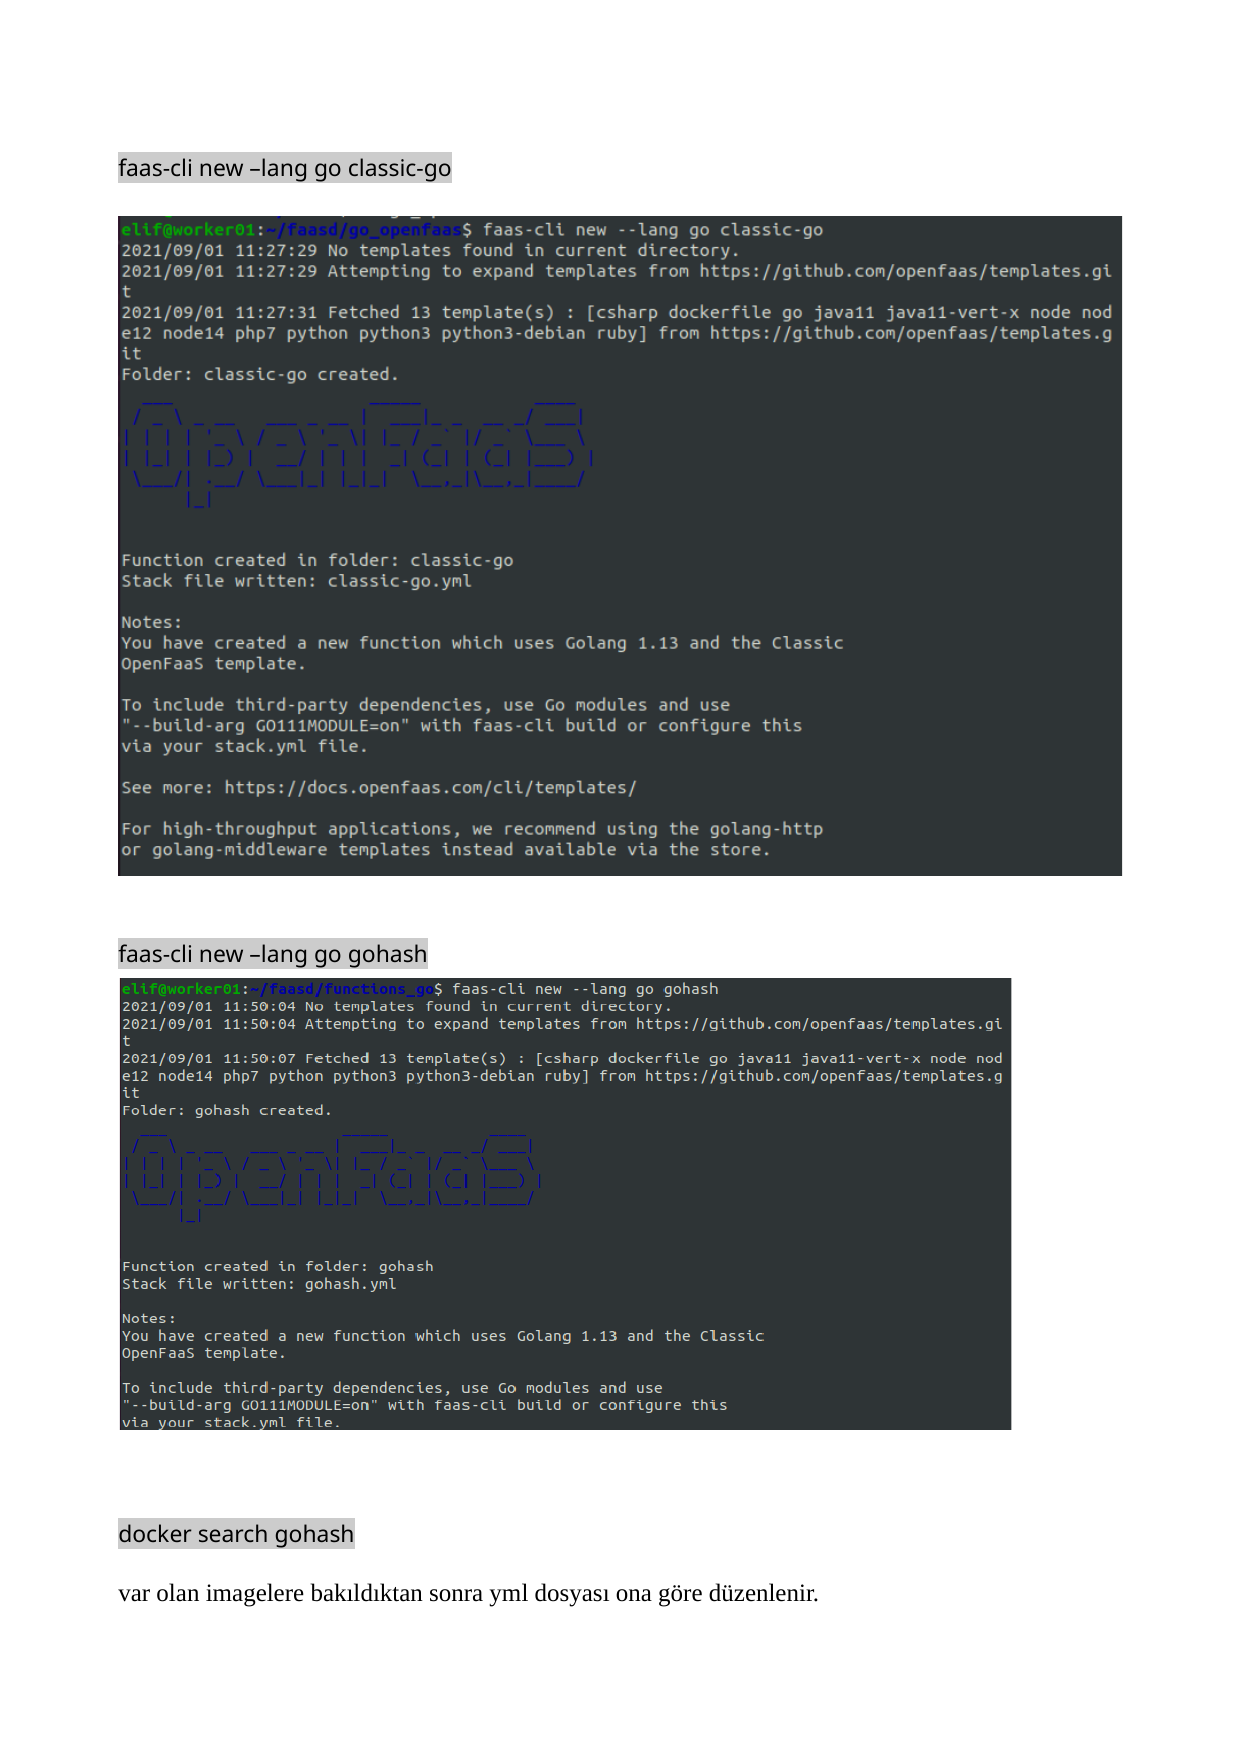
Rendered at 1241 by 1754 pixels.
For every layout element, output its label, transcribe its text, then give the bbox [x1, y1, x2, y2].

picture [119, 978, 1012, 1430]
text faas-cli new –lang go classic-go [118, 152, 1122, 183]
picture [118, 216, 1123, 876]
text faas-cli new –lang go gohash [118, 938, 1122, 969]
text docker search gohash [118, 1518, 1122, 1549]
text var olan imagelere bakıldıktan sonra yml dosyası ona göre düzenlenir. [118, 1578, 1122, 1607]
